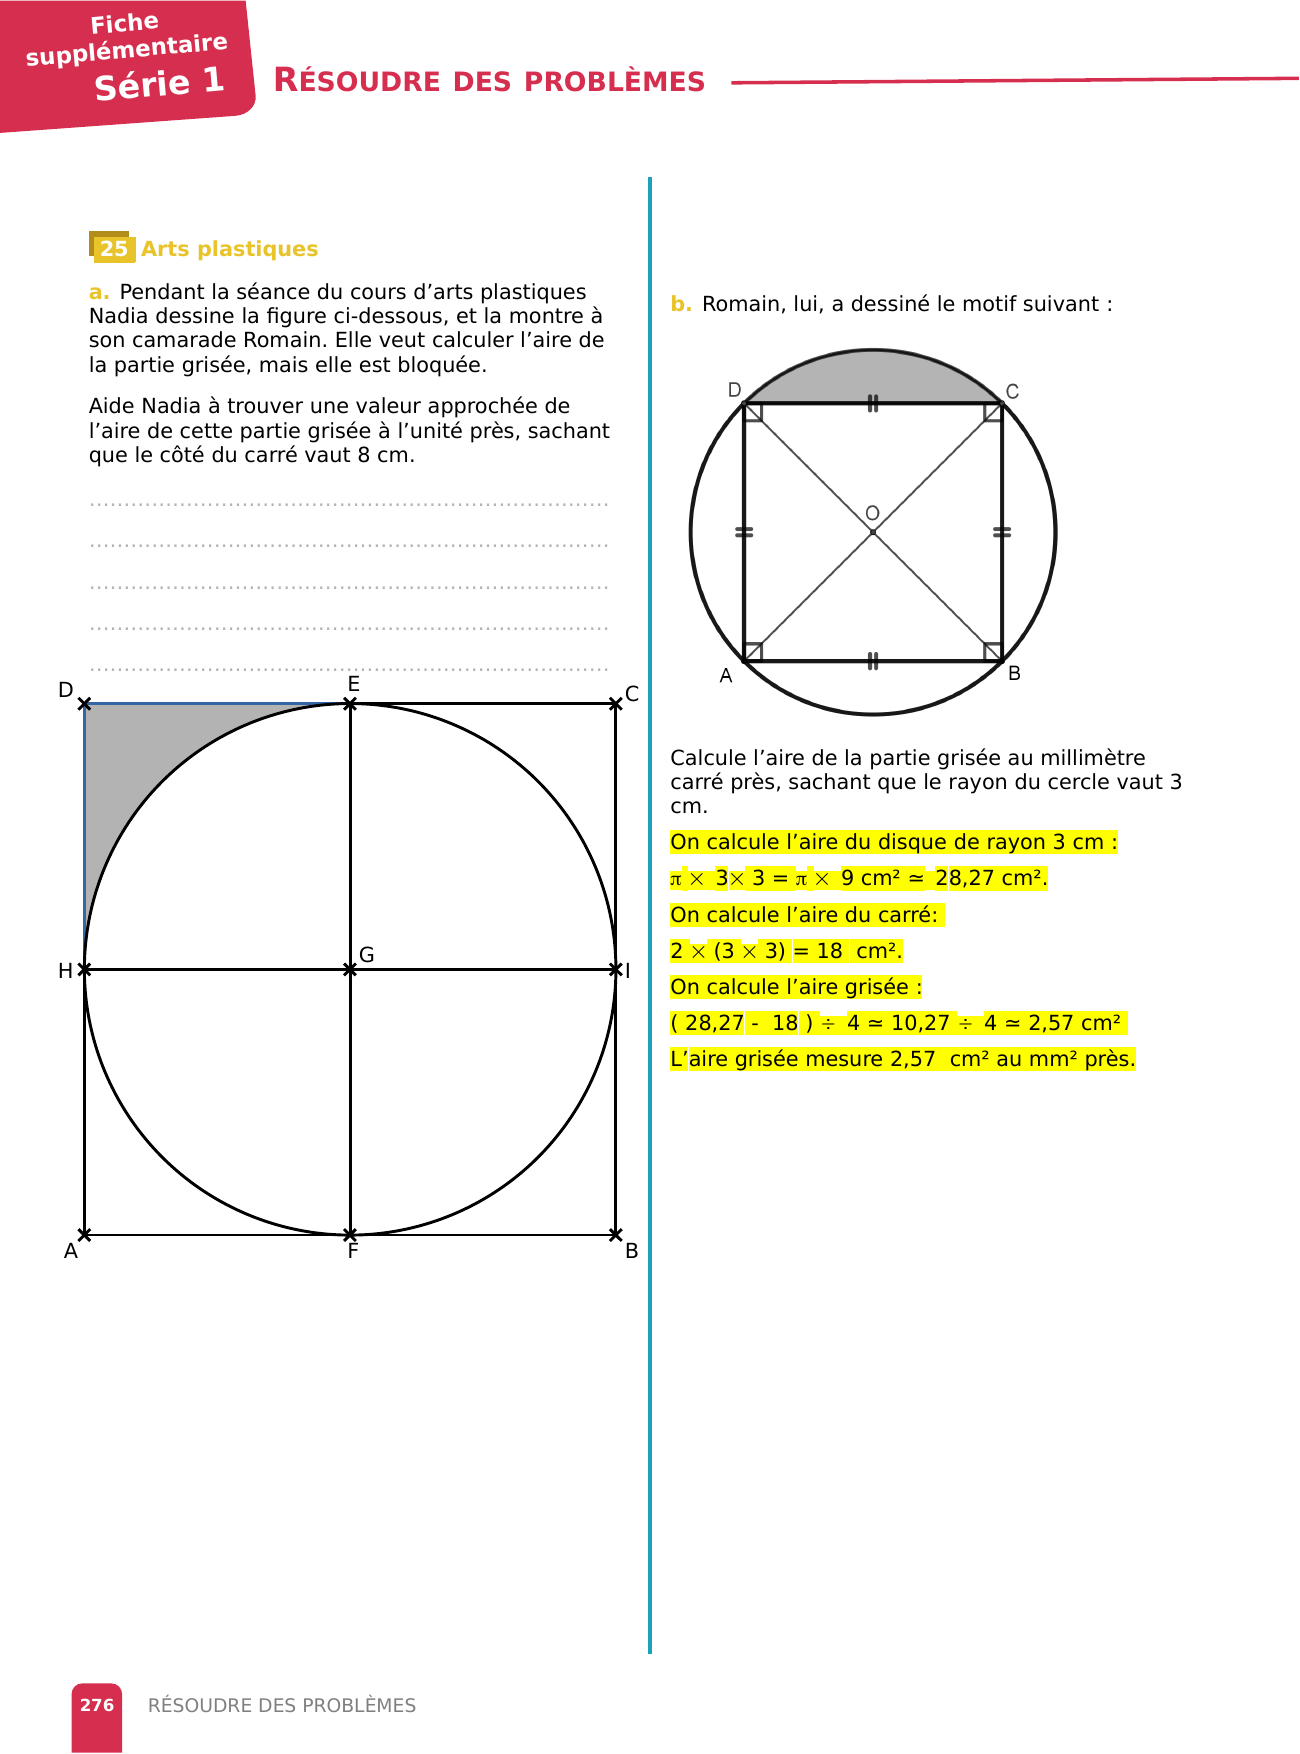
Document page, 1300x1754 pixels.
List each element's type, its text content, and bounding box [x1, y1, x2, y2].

subtitle Arts plastiques [129, 231, 629, 262]
subtitle On calcule l’aire grisée : [799, 975, 1205, 999]
subtitle L’aire grisée mesure 2,57 cm² au mm² près. [670, 1047, 1205, 1071]
subtitle ( 28,27 - 18 )  4 ≃ 10,27  4 ≃ 2,57 cm² [670, 1011, 1205, 1035]
picture [670, 321, 1069, 734]
subtitle 2  (3  3) = 18 cm². [670, 939, 1205, 963]
subtitle Calcule l’aire de la partie grisée au millimètre carré près, sachant que le rayon du cercle vaut 3 cm. [670, 746, 1205, 818]
text …………………………………………………………………………………………………………………………………………………………………………………………………………………………………………………………………………………………………………………………………………… [88, 473, 629, 680]
list Romain, lui, a dessiné le motif suivant : [670, 292, 1211, 316]
subtitle On calcule l’aire du disque de rayon 3 cm : [670, 830, 1205, 854]
subtitle On calcule l’aire du carré: [945, 903, 1205, 927]
subtitle   3 3 =   9 cm² ≃ 28,27 cm². [670, 866, 1205, 891]
subtitle On calcule l’aire du carré: [799, 903, 931, 927]
list Pendant la séance du cours d’arts plastiques Nadia dessine la figure ci-dessous, et la montre à son camarade Romain. Elle veut calculer l’aire de la partie grisée, mais elle est bloquée. [88, 280, 629, 377]
subtitle Aide Nadia à trouver une valeur approchée de l’aire de cette partie grisée à l’unité près, sachant que le côté du carré vaut 8 cm. [88, 394, 623, 467]
